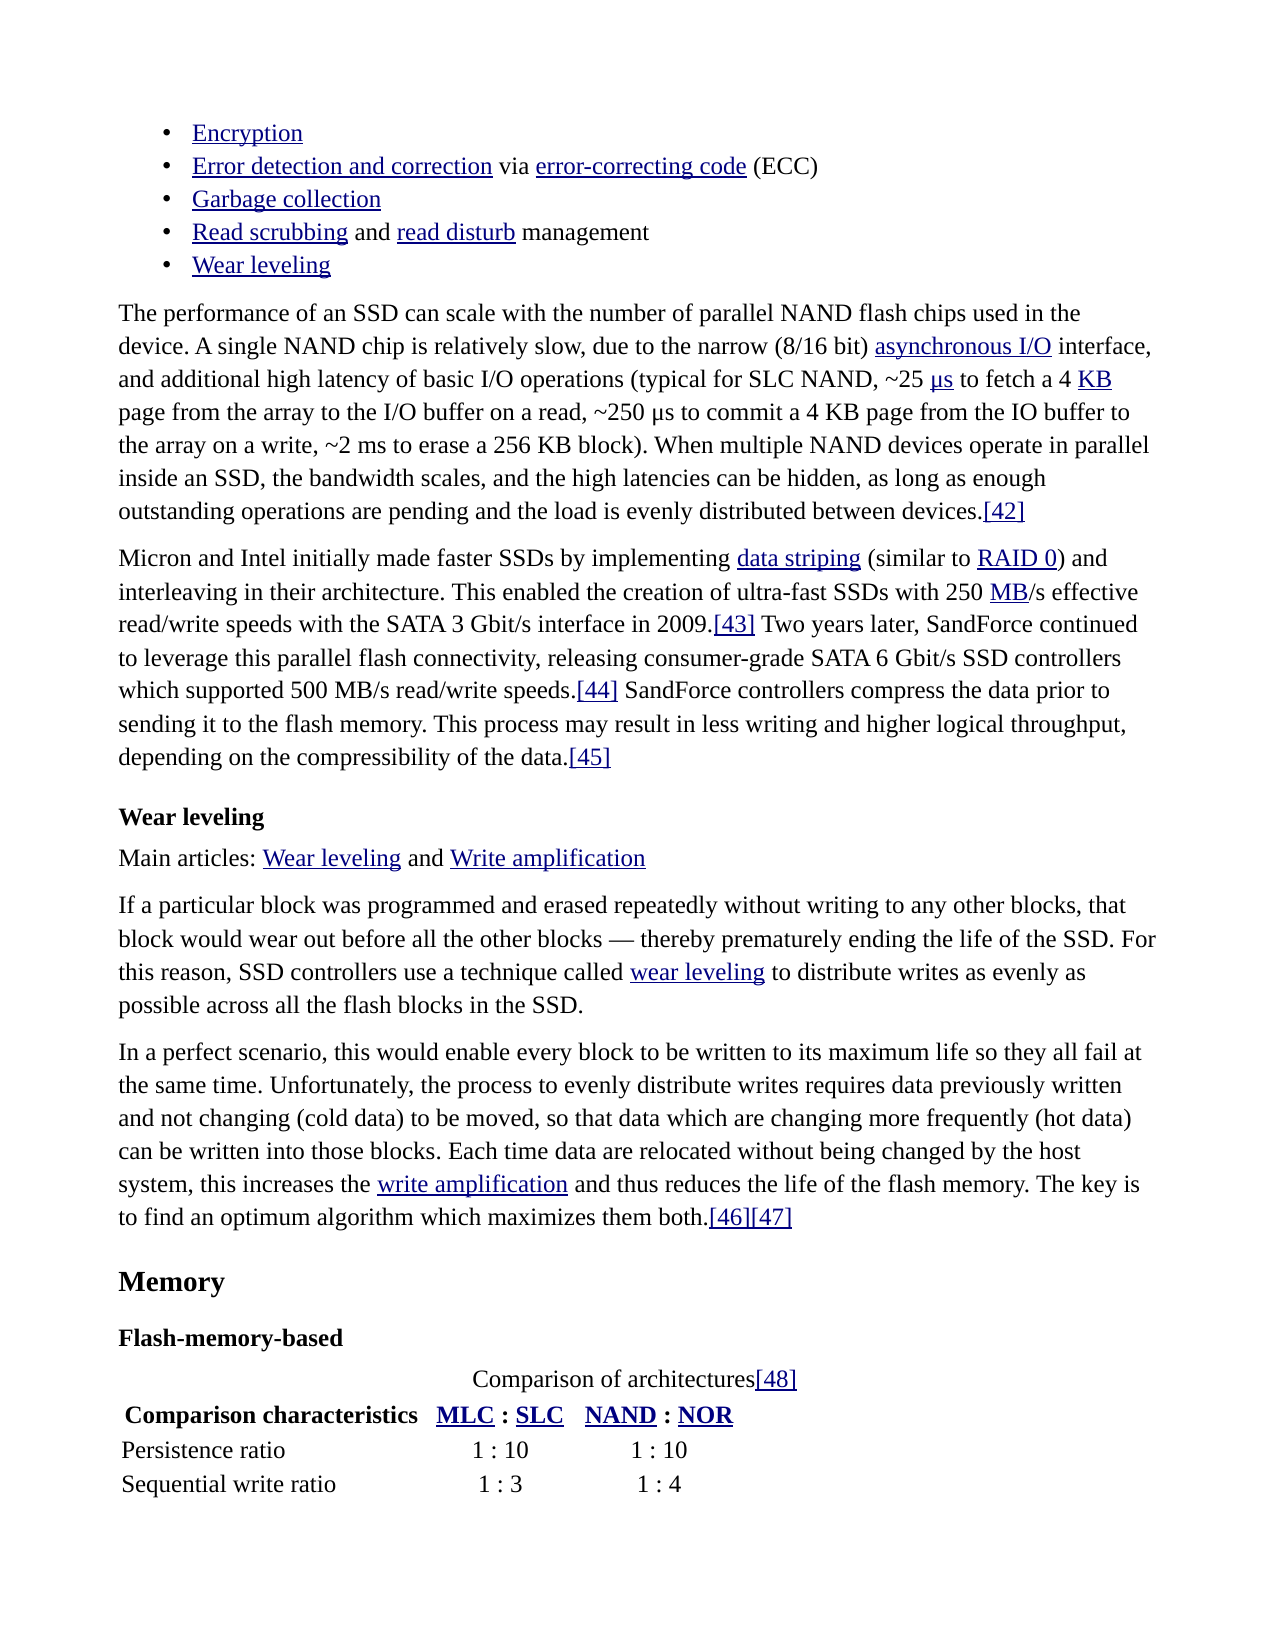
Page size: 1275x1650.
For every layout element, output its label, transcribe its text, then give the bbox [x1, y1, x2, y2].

table_header NAND : NOR [576, 1398, 748, 1432]
text Comparison of architectures[48] [118, 1364, 1157, 1393]
subtitle Wear leveling [118, 802, 1157, 831]
text Main articles: Wear leveling and Write amplification [118, 843, 1157, 872]
table_header MLC : SLC [430, 1398, 576, 1432]
list Garbage collection [162, 184, 1157, 213]
table_header Comparison characteristics [118, 1398, 430, 1432]
list Error detection and correction via error-correcting code (ECC) [162, 151, 1157, 180]
table_cell 1 : 4 [576, 1467, 748, 1501]
text If a particular block was programmed and erased repeatedly without writing to any other blocks, that block would wear out before all the other blocks — thereby prematurely ending the life of the SSD. For this reason, SSD controllers use a technique called wear leveling to distribute writes as evenly as possible across all the flash blocks in the SSD. [118, 891, 1157, 1018]
list Read scrubbing and read disturb management [162, 217, 1157, 246]
subtitle Flash-memory-based [118, 1323, 1157, 1352]
text Micron and Intel initially made faster SSDs by implementing data striping (similar to RAID 0) and interleaving in their architecture. This enabled the creation of ultra-fast SSDs with 250 MB/s effective read/write speeds with the SATA 3 Gbit/s interface in 2009.[43] Two years later, SandForce continued to leverage this parallel flash connectivity, releasing consumer-grade SATA 6 Gbit/s SSD controllers which supported 500 MB/s read/write speeds.[44] SandForce controllers compress the data prior to sending it to the flash memory. This process may result in less writing and higher logical throughput, depending on the compressibility of the data.[45] [118, 543, 1157, 770]
subtitle Memory [118, 1264, 1157, 1298]
table_cell 1 : 3 [430, 1467, 576, 1501]
text The performance of an SSD can scale with the number of parallel NAND flash chips used in the device. A single NAND chip is relatively slow, due to the narrow (8/16 bit) asynchronous I/O interface, and additional high latency of basic I/O operations (typical for SLC NAND, ~25 μs to fetch a 4 KB page from the array to the I/O buffer on a read, ~250 μs to commit a 4 KB page from the IO buffer to the array on a write, ~2 ms to erase a 256 KB block). When multiple NAND devices operate in parallel inside an SSD, the bandwidth scales, and the high latencies can be hidden, as long as enough outstanding operations are pending and the load is evenly distributed between devices.[42] [118, 298, 1157, 525]
list Encryption [162, 118, 1157, 147]
text In a perfect scenario, this would enable every block to be written to its maximum life so they all fail at the same time. Unfortunately, the process to evenly distribute writes requires data previously written and not changing (cold data) to be moved, so that data which are changing more frequently (hot data) can be written into those blocks. Each time data are relocated without being changed by the host system, this increases the write amplification and thus reduces the life of the flash memory. The key is to find an optimum algorithm which maximizes them both.[46][47] [118, 1037, 1157, 1231]
table_cell Persistence ratio [118, 1432, 430, 1467]
table_cell Sequential write ratio [118, 1467, 430, 1501]
table_cell 1 : 10 [430, 1432, 576, 1467]
table_cell 1 : 10 [576, 1432, 748, 1467]
list Wear leveling [162, 250, 1157, 279]
